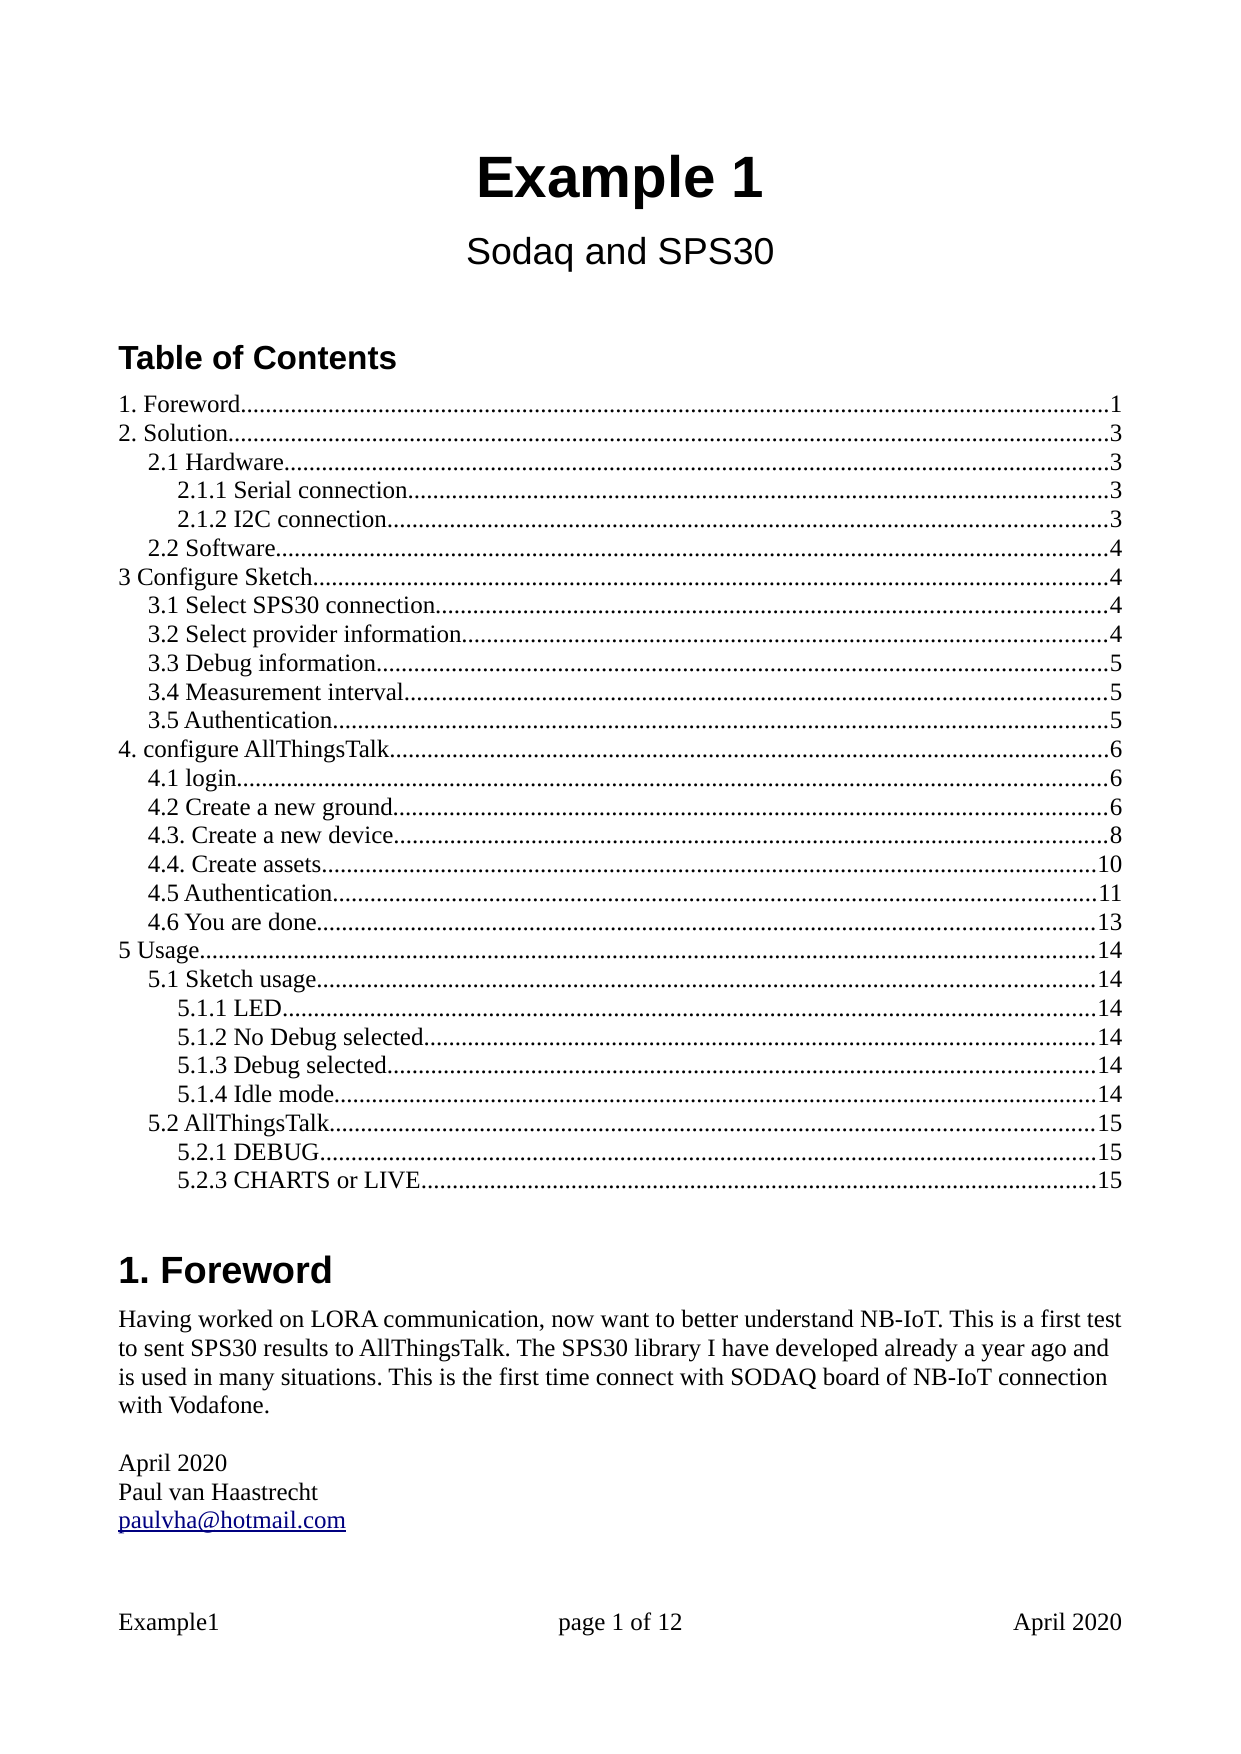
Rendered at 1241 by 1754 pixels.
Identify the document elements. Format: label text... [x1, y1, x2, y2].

text 5.2.1 DEBUG 15 [177, 1137, 1122, 1166]
text 2.1 Hardware 3 [148, 447, 1122, 476]
text 2.1.2 I2C connection 3 [177, 504, 1122, 533]
text 5.1.4 Idle mode 14 [177, 1079, 1122, 1108]
text 3.3 Debug information 5 [148, 648, 1122, 677]
text 4.5 Authentication 11 [148, 878, 1122, 907]
text 4.3. Create a new device 8 [148, 821, 1122, 849]
subtitle Table of Contents [118, 338, 1122, 377]
subtitle Sodaq and SPS30 [118, 229, 1122, 272]
text 2.1.1 Serial connection 3 [177, 476, 1122, 504]
text 5.2 AllThingsTalk 15 [148, 1108, 1122, 1137]
text Paul van Haastrecht [118, 1477, 1122, 1505]
text Having worked on LORA communication, now want to better understand NB-IoT. This is a first test to sent SPS30 results to AllThingsTalk. The SPS30 library I have developed already a year ago and is used in many situations. This is the first time connect with SODAQ board of NB-IoT connection with Vodafone. [118, 1304, 1122, 1419]
text 4.4. Create assets 10 [148, 849, 1122, 878]
text 5.1.3 Debug selected 14 [177, 1051, 1122, 1079]
text 3.5 Authentication 5 [148, 706, 1122, 734]
text 5 Usage 14 [118, 936, 1122, 964]
text 3 Configure Sketch 4 [118, 562, 1122, 591]
text 5.1.2 No Debug selected 14 [177, 1022, 1122, 1051]
text 2. Solution 3 [118, 418, 1122, 447]
text 5.1.1 LED 14 [177, 993, 1122, 1022]
text paulvha@hotmail.com [118, 1505, 1122, 1534]
text 4.6 You are done 13 [148, 907, 1122, 936]
subtitle 1. Foreword [118, 1248, 1122, 1292]
text 4.2 Create a new ground 6 [148, 792, 1122, 821]
text 1. Foreword 1 [118, 389, 1122, 418]
text 5.2.3 CHARTS or LIVE 15 [177, 1166, 1122, 1194]
text 3.1 Select SPS30 connection 4 [148, 591, 1122, 619]
title Example 1 [118, 143, 1122, 210]
text 4. configure AllThingsTalk 6 [118, 734, 1122, 763]
text 4.1 login 6 [148, 763, 1122, 792]
text 2.2 Software 4 [148, 533, 1122, 562]
text 5.1 Sketch usage 14 [148, 964, 1122, 993]
text April 2020 [118, 1448, 1122, 1477]
text 3.2 Select provider information 4 [148, 619, 1122, 648]
text 3.4 Measurement interval 5 [148, 677, 1122, 706]
